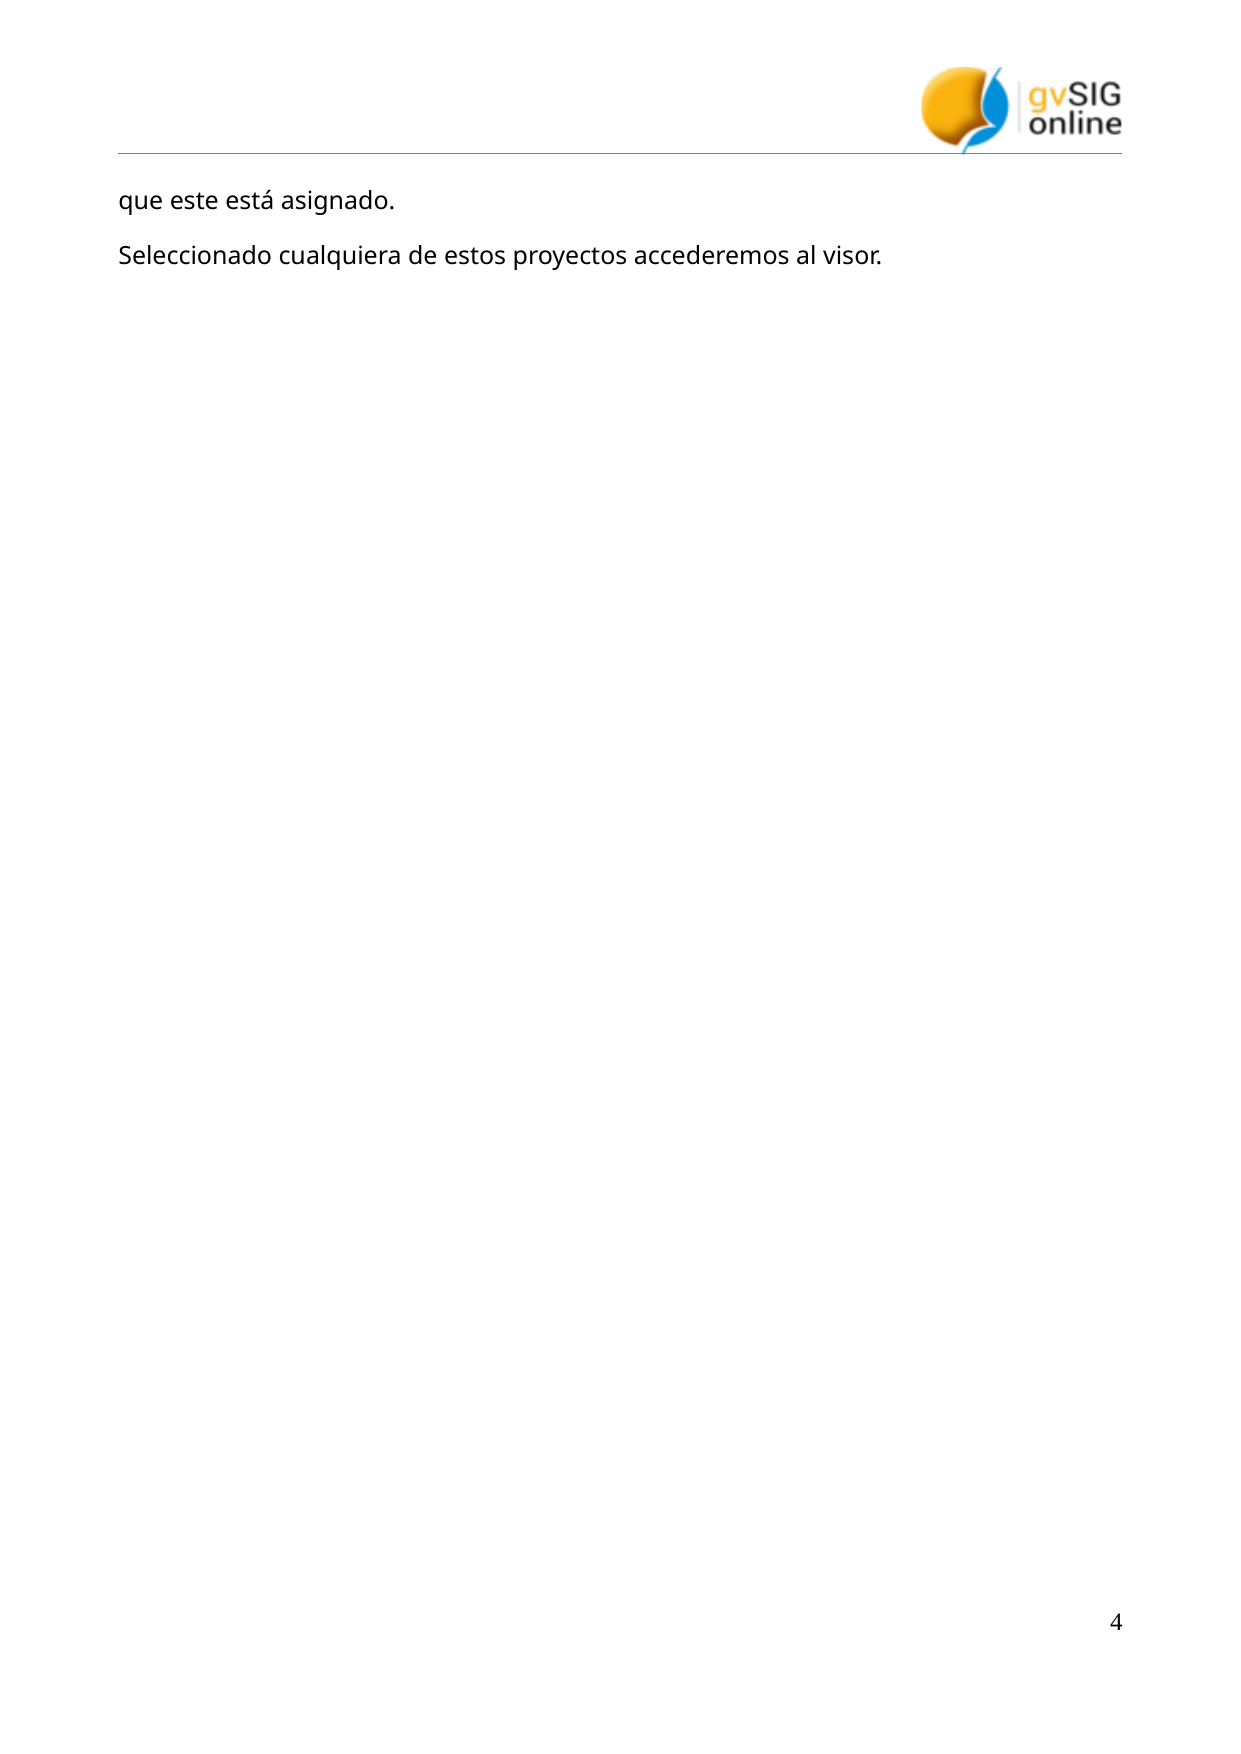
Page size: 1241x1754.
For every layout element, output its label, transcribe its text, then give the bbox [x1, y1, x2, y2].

text Seleccionado cualquiera de estos proyectos accederemos al visor. [118, 238, 1122, 272]
text que este está asignado. [118, 182, 1122, 216]
picture [921, 67, 1122, 155]
